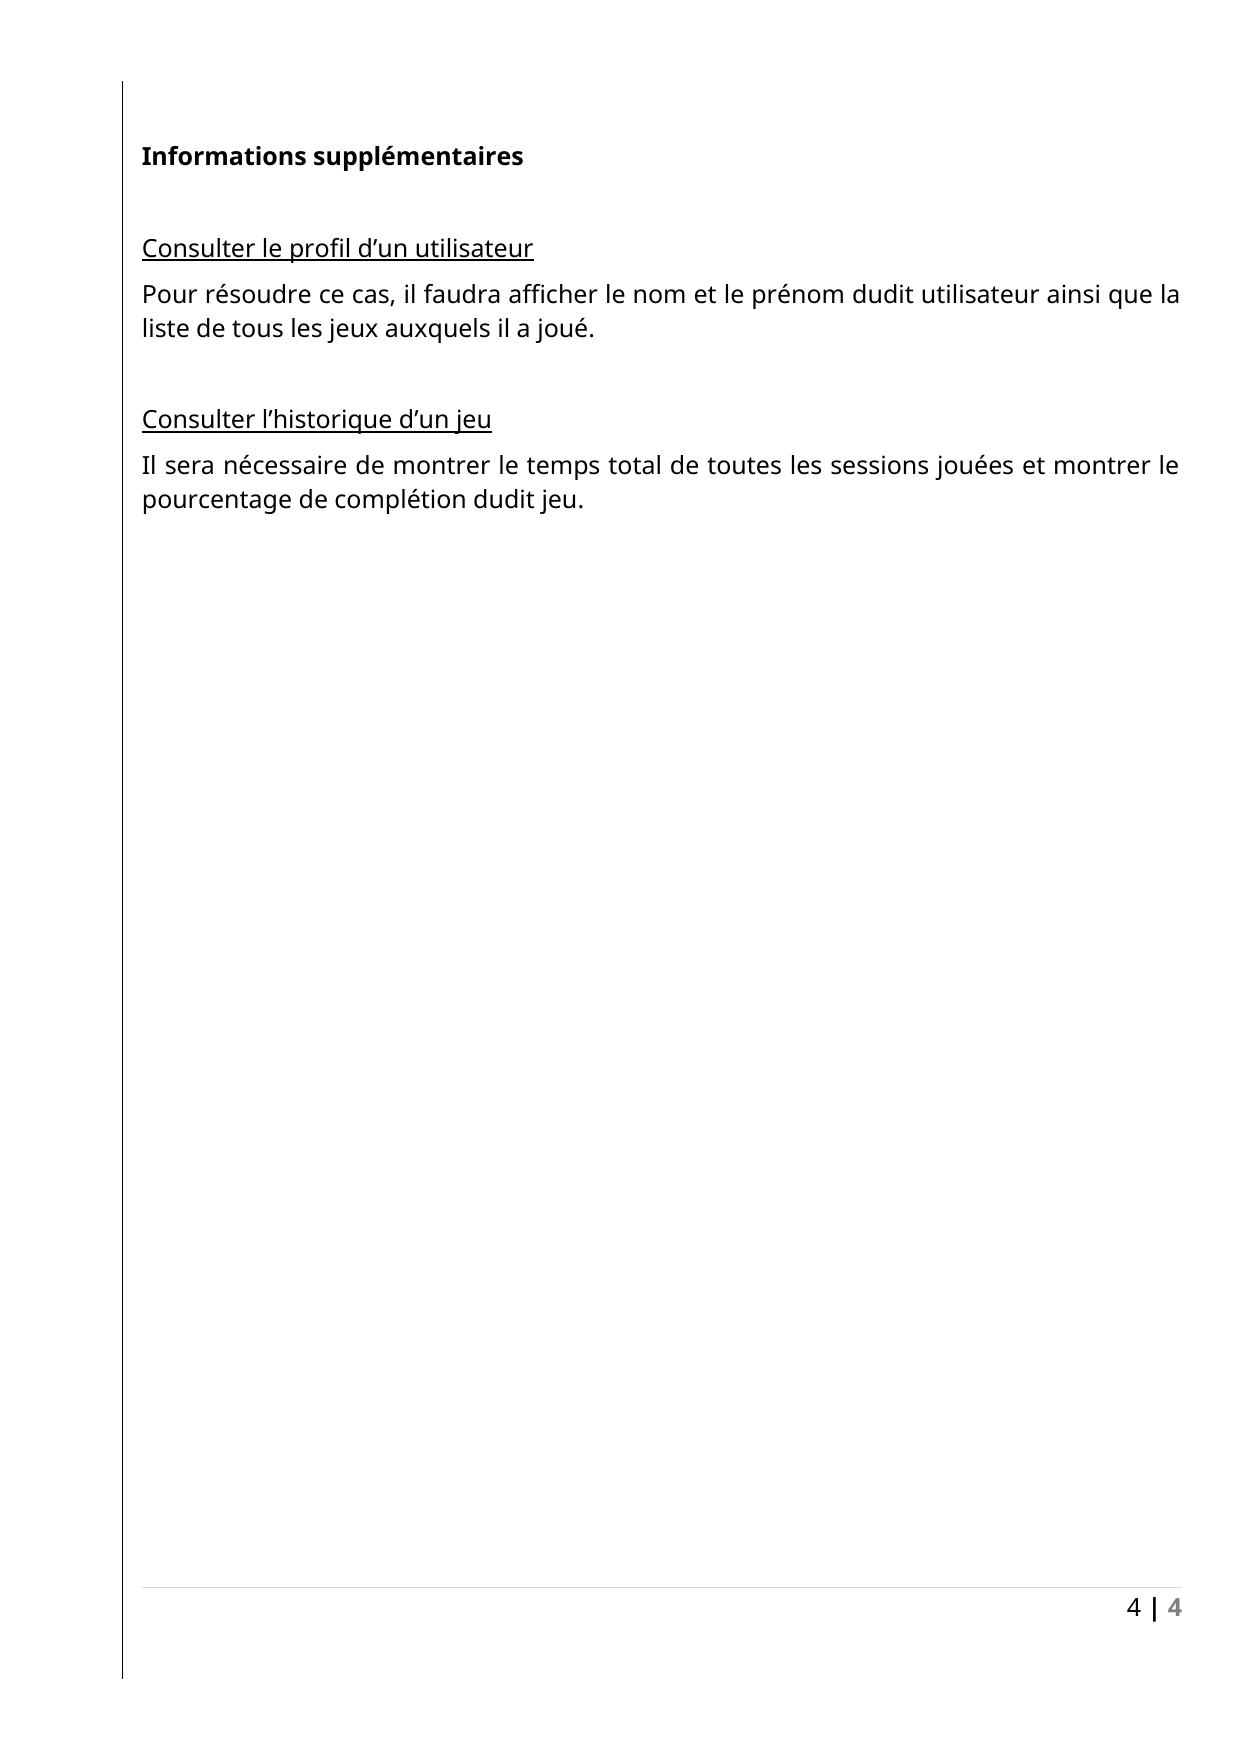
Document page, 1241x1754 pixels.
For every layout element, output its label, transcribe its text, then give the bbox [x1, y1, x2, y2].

text Pour résoudre ce cas, il faudra afficher le nom et le prénom dudit utilisateur ainsi que la liste de tous les jeux auxquels il a joué. [142, 276, 1182, 344]
text Consulter le profil d’un utilisateur [142, 231, 1182, 264]
text Consulter l’historique d’un jeu [142, 402, 1182, 436]
text Informations supplémentaires [142, 139, 1182, 173]
text Il sera nécessaire de montrer le temps total de toutes les sessions jouées et montrer le pourcentage de complétion dudit jeu. [142, 448, 1182, 516]
